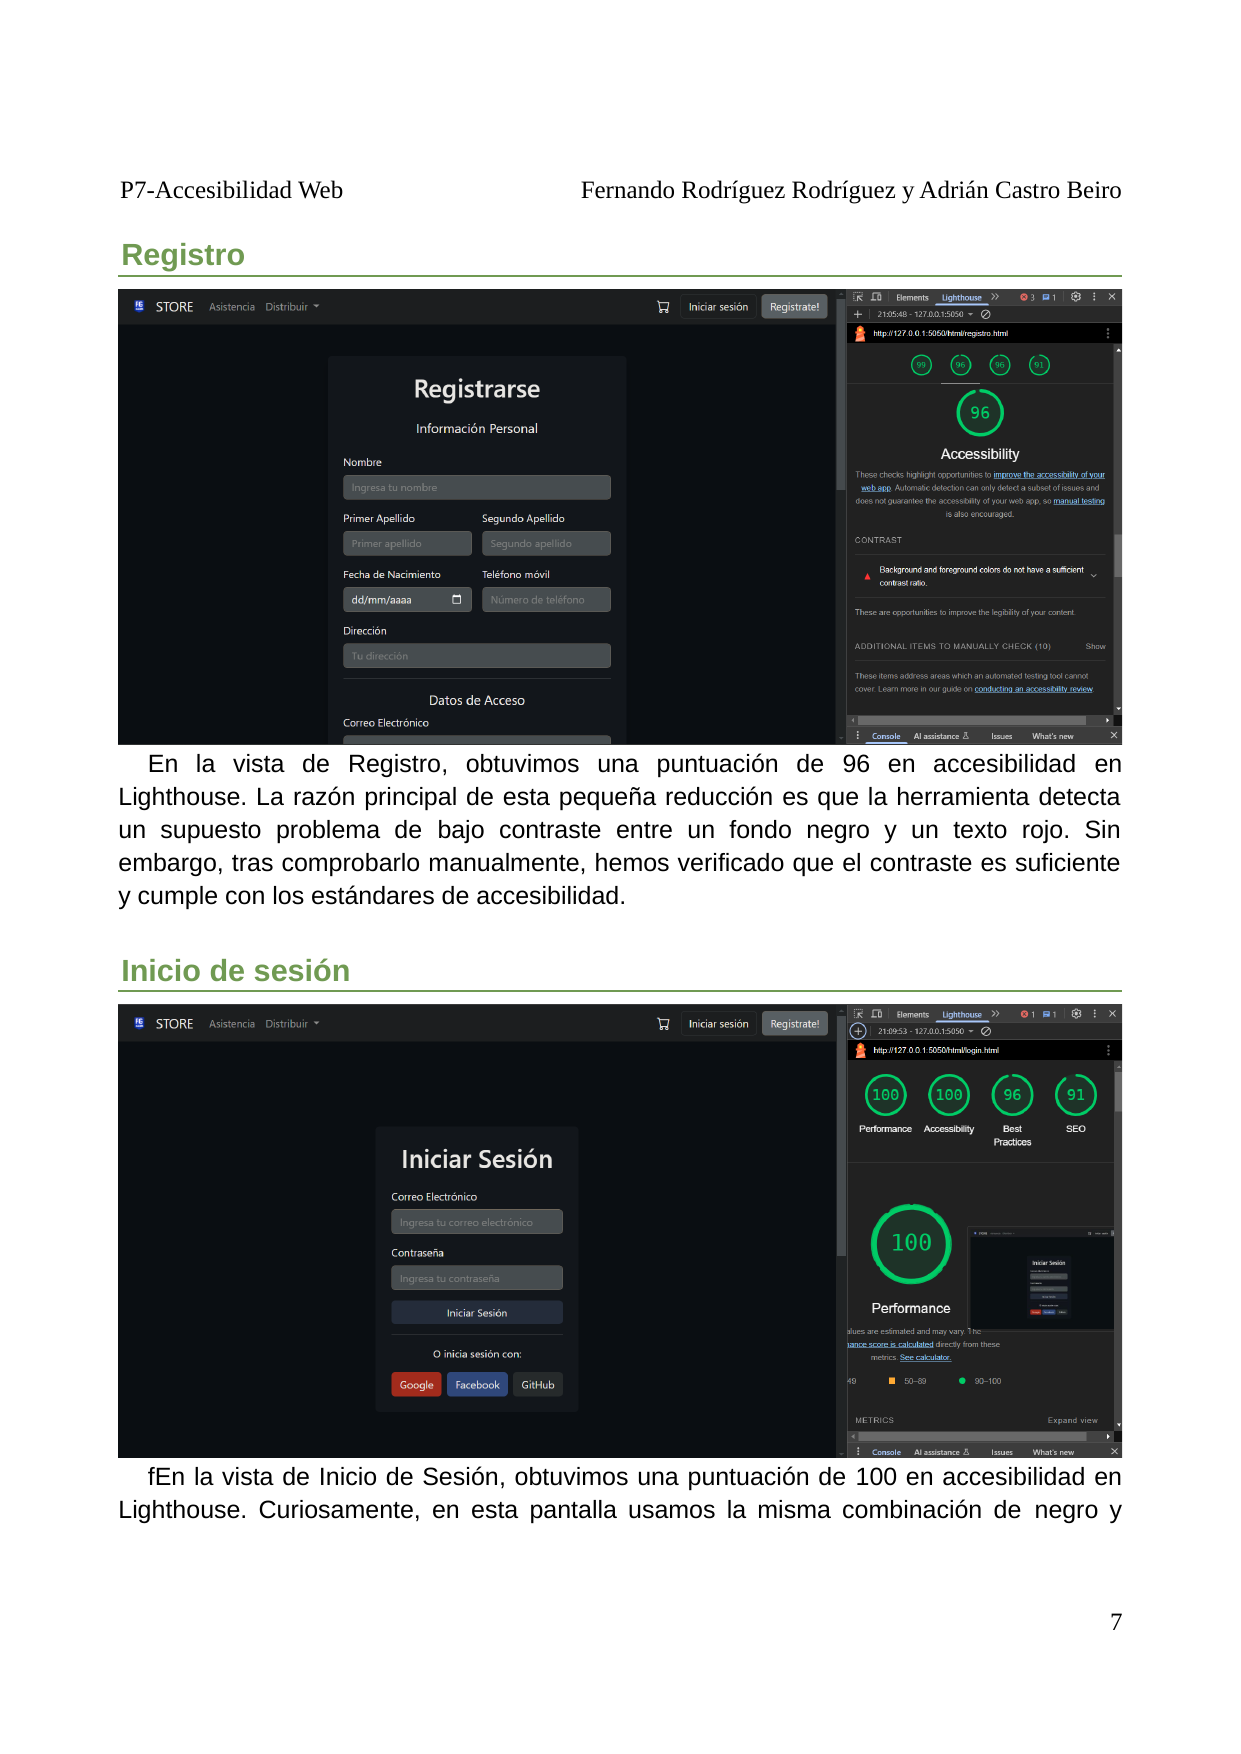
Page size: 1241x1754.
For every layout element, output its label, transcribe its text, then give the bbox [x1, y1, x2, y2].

picture [118, 1004, 1123, 1458]
text fEn la vista de Inicio de Sesión, obtuvimos una puntuación de 100 en accesibilidad en Lighthouse. Curiosamente, en esta pantalla usamos la misma combinación de negro y [118, 1458, 1122, 1524]
text En la vista de Registro, obtuvimos una puntuación de 96 en accesibilidad en Lighthouse. La razón principal de esta pequeña reducción es que la herramienta detecta un supuesto problema de bajo contraste entre un fondo negro y un texto rojo. Sin embargo, tras comprobarlo manualmente, hemos verificado que el contraste es suficiente y cumple con los estándares de accesibilidad. [118, 745, 1122, 909]
picture [118, 289, 1123, 745]
subtitle Inicio de sesión [118, 949, 1122, 990]
subtitle Registro [118, 234, 1122, 275]
